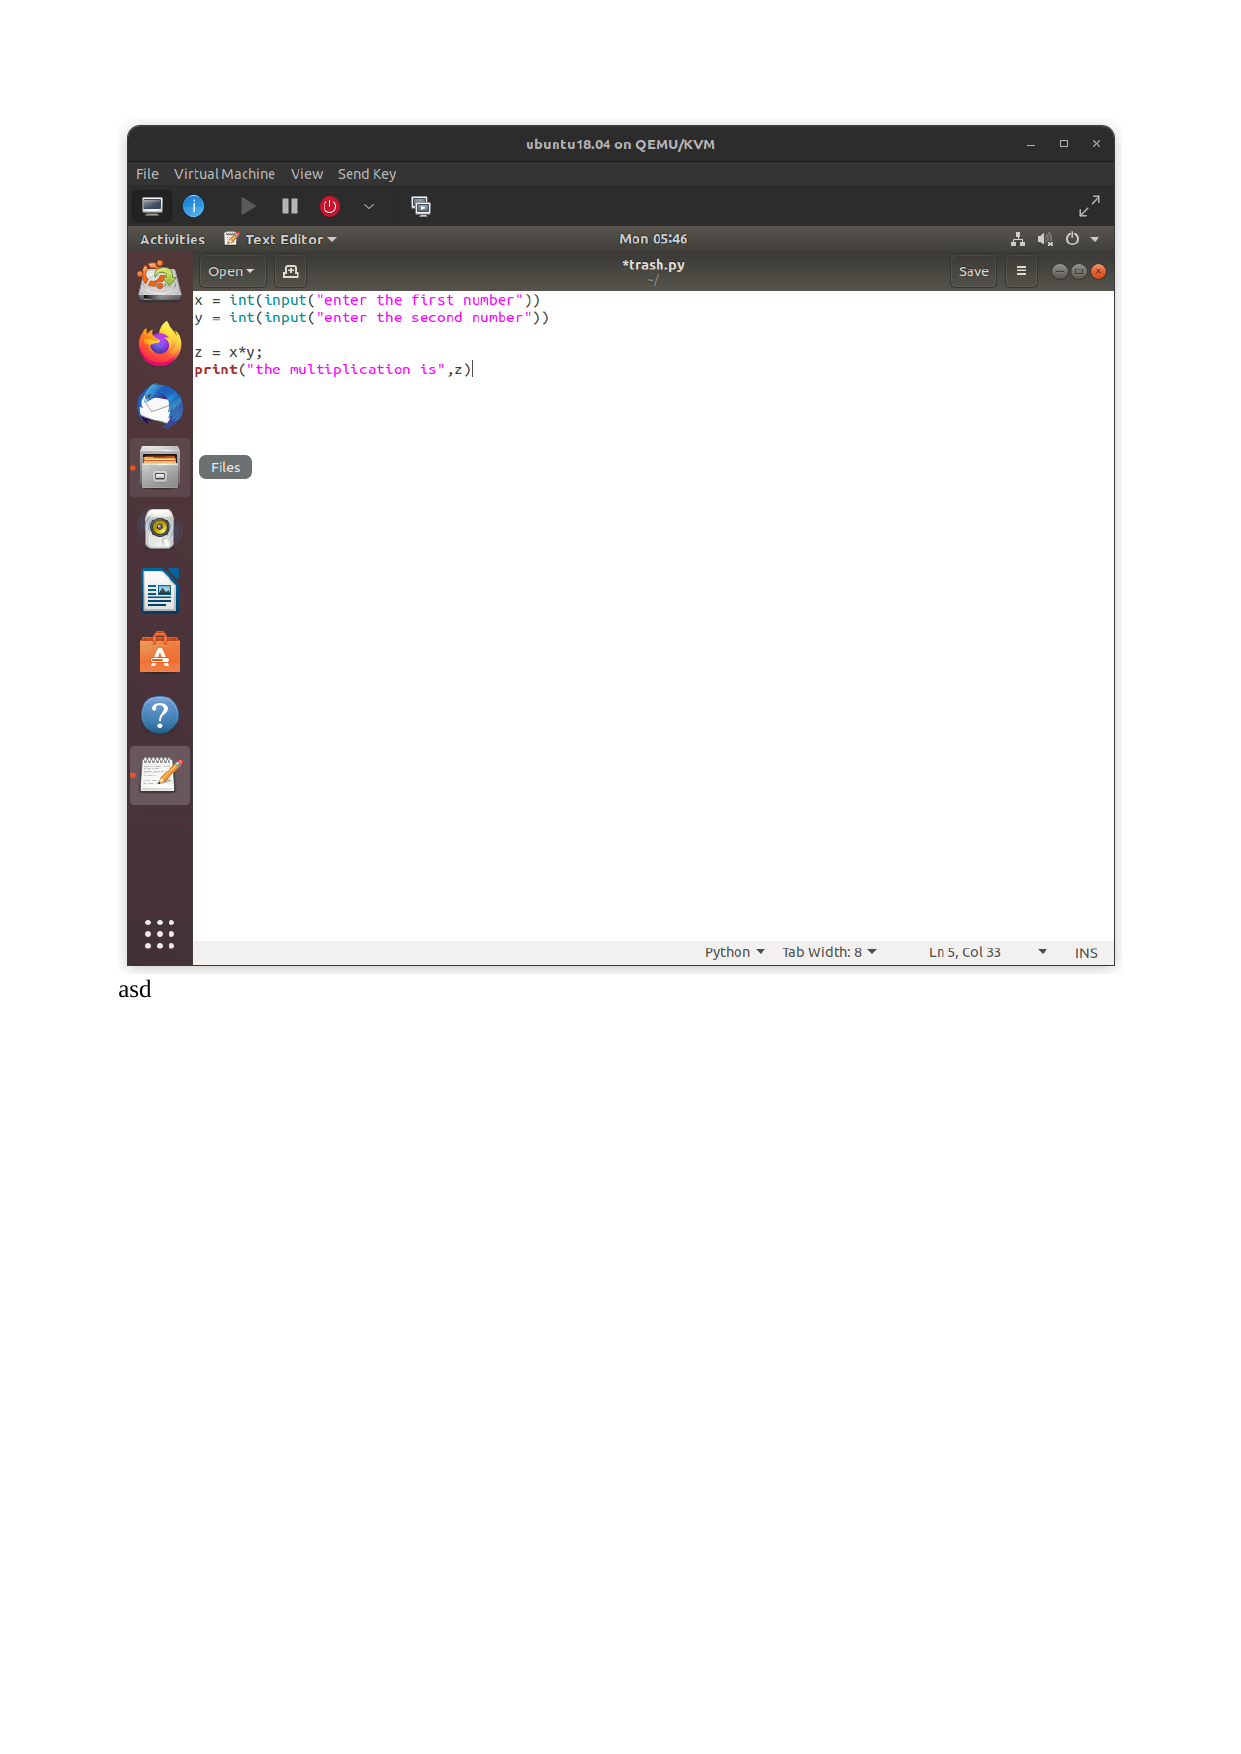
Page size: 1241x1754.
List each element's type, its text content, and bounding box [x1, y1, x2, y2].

text asd [118, 974, 1122, 1003]
picture [118, 118, 1123, 974]
